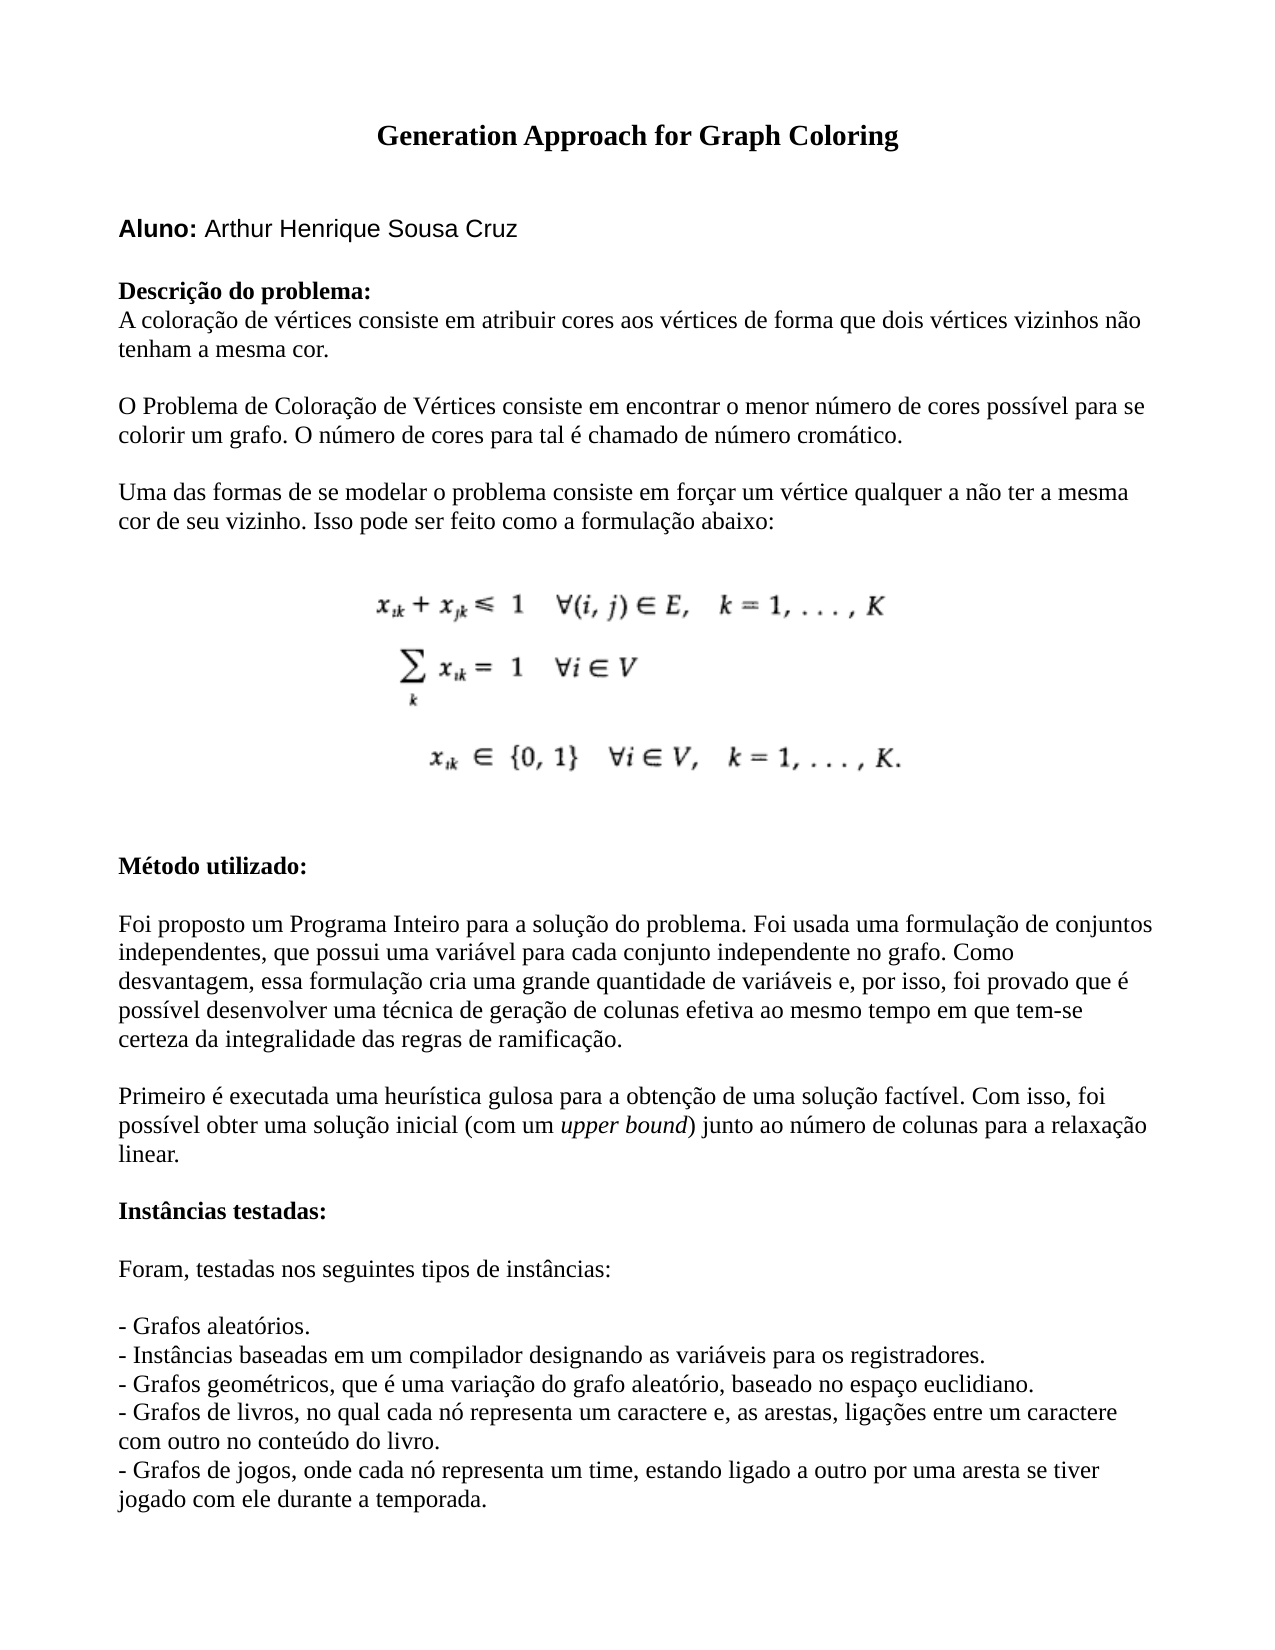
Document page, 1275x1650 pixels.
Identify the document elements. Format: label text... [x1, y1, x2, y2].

text Primeiro é executada uma heurística gulosa para a obtenção de uma solução factível. Com isso, foi possível obter uma solução inicial (com um upper bound) junto ao número de colunas para a relaxação linear. [118, 1081, 1157, 1167]
text - Grafos de jogos, onde cada nó representa um time, estando ligado a outro por uma aresta se tiver jogado com ele durante a temporada. [118, 1455, 1157, 1512]
text Foi proposto um Programa Inteiro para a solução do problema. Foi usada uma formulação de conjuntos independentes, que possui uma variável para cada conjunto independente no grafo. Como desvantagem, essa formulação cria uma grande quantidade de variáveis e, por isso, foi provado que é possível desenvolver uma técnica de geração de colunas efetiva ao mesmo tempo em que tem-se certeza da integralidade das regras de ramificação. [118, 909, 1157, 1052]
text - Instâncias baseadas em um compilador designando as variáveis para os registradores. [118, 1340, 1157, 1369]
picture [341, 592, 934, 797]
text - Grafos de livros, no qual cada nó representa um caractere e, as arestas, ligações entre um caractere com outro no conteúdo do livro. [118, 1397, 1157, 1455]
text Descrição do problema: [118, 276, 1157, 305]
text Instâncias testadas: [118, 1196, 1157, 1225]
text A coloração de vértices consiste em atribuir cores aos vértices de forma que dois vértices vizinhos não tenham a mesma cor. [118, 305, 1157, 362]
text Aluno: Arthur Henrique Sousa Cruz [118, 214, 1157, 243]
text - Grafos geométricos, que é uma variação do grafo aleatório, baseado no espaço euclidiano. [118, 1369, 1157, 1397]
text Generation Approach for Graph Coloring [118, 118, 1157, 152]
text O Problema de Coloração de Vértices consiste em encontrar o menor número de cores possível para se colorir um grafo. O número de cores para tal é chamado de número cromático. [118, 391, 1157, 449]
text Uma das formas de se modelar o problema consiste em forçar um vértice qualquer a não ter a mesma cor de seu vizinho. Isso pode ser feito como a formulação abaixo: [118, 477, 1157, 535]
text Foram, testadas nos seguintes tipos de instâncias: [118, 1254, 1157, 1282]
text - Grafos aleatórios. [118, 1311, 1157, 1340]
text Método utilizado: [118, 851, 1157, 880]
